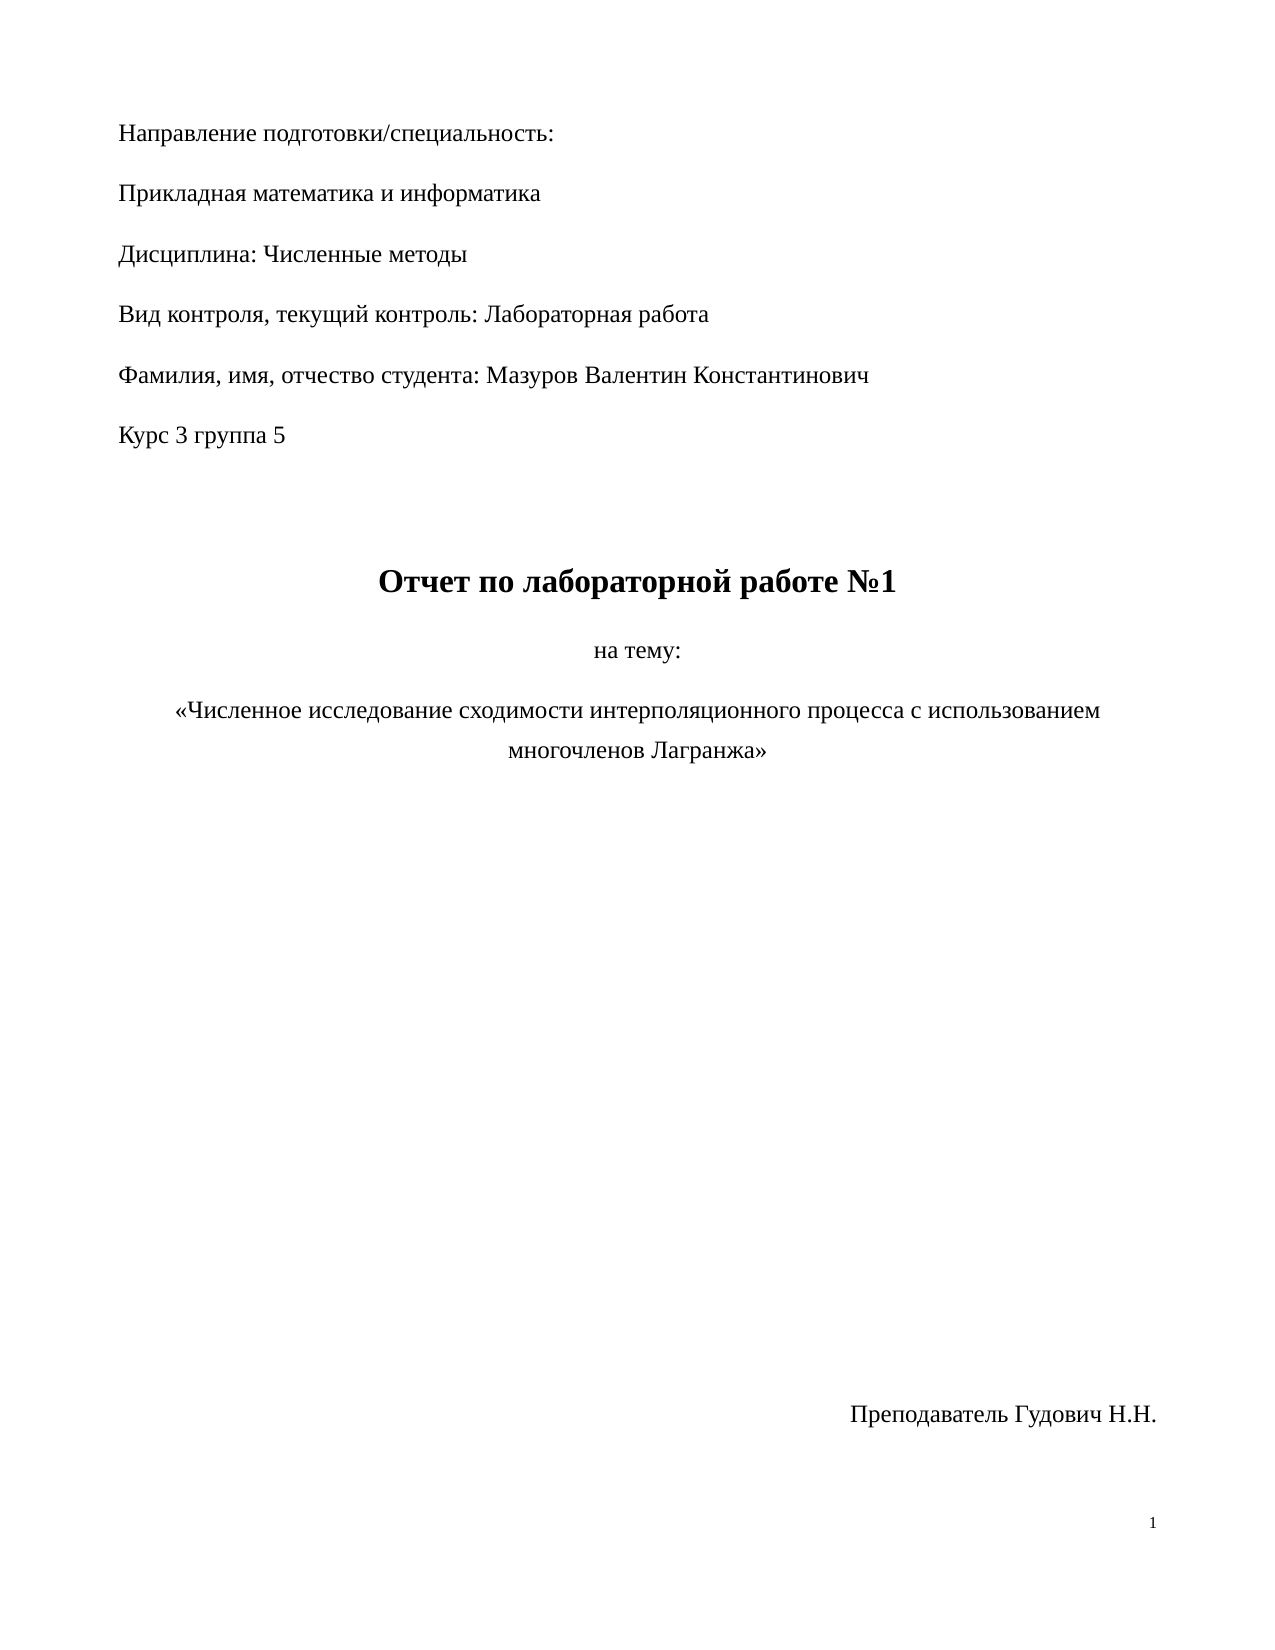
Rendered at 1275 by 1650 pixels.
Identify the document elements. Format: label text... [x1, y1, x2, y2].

text Прикладная математика и информатика [118, 178, 1157, 207]
text «Численное исследование сходимости интерполяционного процесса с использованием многочленов Лагранжа» [118, 695, 1157, 764]
text Направление подготовки/специальность: [118, 118, 1157, 147]
text Фамилия, имя, отчество студента: Мазуров Валентин Константинович [118, 360, 1157, 388]
text Курс 3 группа 5 [118, 420, 1157, 449]
text Дисциплина: Численные методы [118, 239, 1157, 268]
text Вид контроля, текущий контроль: Лабораторная работа [118, 299, 1157, 328]
text Отчет по лабораторной работе №1 [118, 561, 1157, 599]
text на тему: [118, 635, 1157, 664]
text Преподаватель Гудович Н.Н. [118, 1399, 1157, 1428]
